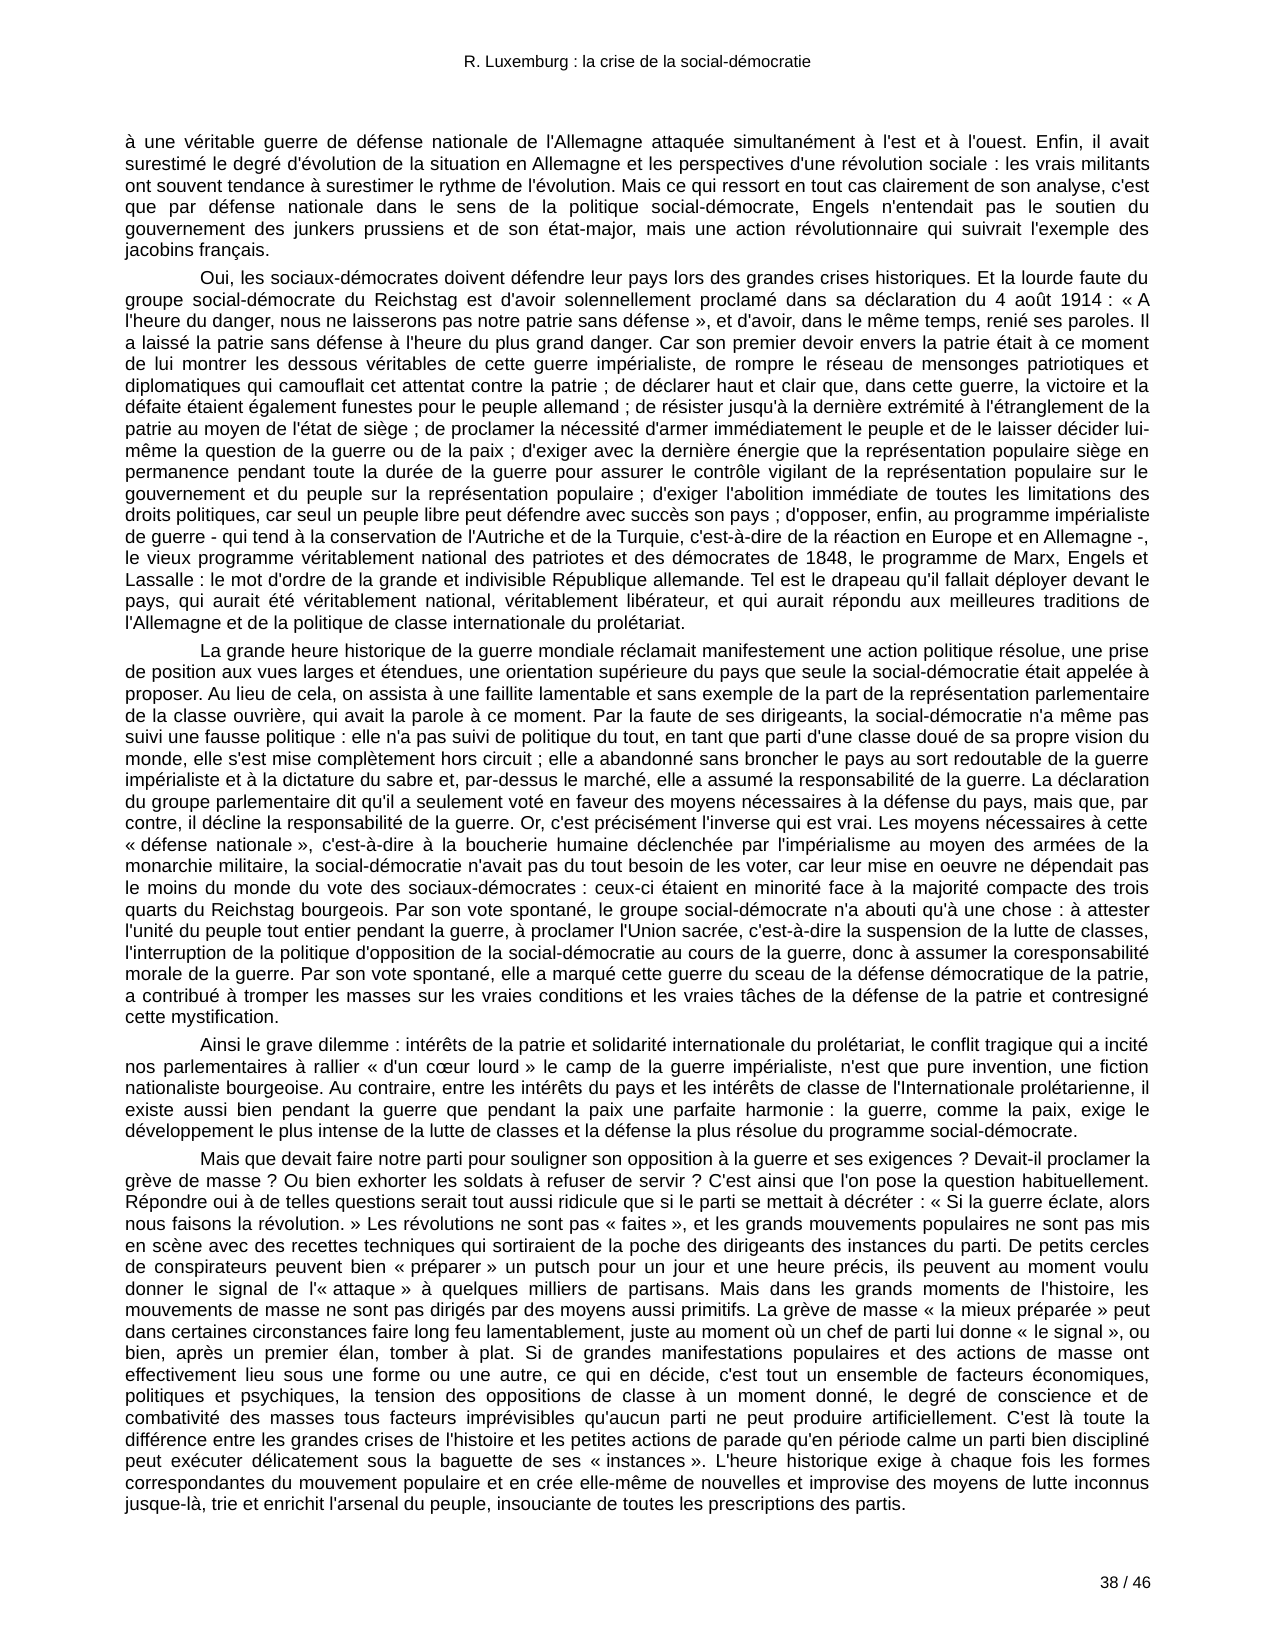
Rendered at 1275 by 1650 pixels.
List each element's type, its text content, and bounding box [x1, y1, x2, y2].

text La grande heure historique de la guerre mondiale réclamait manifestement une action politique résolue, une prise de position aux vues larges et étendues, une orientation supérieure du pays que seule la social-démocratie était appelée à proposer. Au lieu de cela, on assista à une faillite lamentable et sans exemple de la part de la représentation parlementaire de la classe ouvrière, qui avait la parole à ce moment. Par la faute de ses dirigeants, la social-démocratie n'a même pas suivi une fausse politique : elle n'a pas suivi de politique du tout, en tant que parti d'une classe doué de sa propre vision du monde, elle s'est mise complètement hors circuit ; elle a abandonné sans broncher le pays au sort redoutable de la guerre impérialiste et à la dictature du sabre et, par-dessus le marché, elle a assumé la responsabilité de la guerre. La déclaration du groupe parlementaire dit qu'il a seulement voté en faveur des moyens nécessaires à la défense du pays, mais que, par contre, il décline la responsabilité de la guerre. Or, c'est précisément l'inverse qui est vrai. Les moyens nécessaires à cette « défense nationale », c'est-à-dire à la boucherie humaine déclenchée par l'impérialisme au moyen des armées de la monarchie militaire, la social-démocratie n'avait pas du tout besoin de les voter, car leur mise en oeuvre ne dépendait pas le moins du monde du vote des sociaux-démocrates : ceux-ci étaient en minorité face à la majorité compacte des trois quarts du Reichstag bourgeois. Par son vote spontané, le groupe social-démocrate n'a abouti qu'à une chose : à attester l'unité du peuple tout entier pendant la guerre, à proclamer l'Union sacrée, c'est-à-dire la suspension de la lutte de classes, l'interruption de la politique d'opposition de la social-démocratie au cours de la guerre, donc à assumer la coresponsabilité morale de la guerre. Par son vote spontané, elle a marqué cette guerre du sceau de la défense démocratique de la patrie, a contribué à tromper les masses sur les vraies conditions et les vraies tâches de la défense de la patrie et contresigné cette mystification. [125, 640, 1150, 1028]
text à une véritable guerre de défense nationale de l'Allemagne attaquée simultanément à l'est et à l'ouest. Enfin, il avait surestimé le degré d'évolution de la situation en Allemagne et les perspectives d'une révolution sociale : les vrais militants ont souvent tendance à surestimer le rythme de l'évolution. Mais ce qui ressort en tout cas clairement de son analyse, c'est que par défense nationale dans le sens de la politique social-démocrate, Engels n'entendait pas le soutien du gouvernement des junkers prussiens et de son état-major, mais une action révolutionnaire qui suivrait l'exemple des jacobins français. [125, 131, 1150, 261]
text Oui, les sociaux-démocrates doivent défendre leur pays lors des grandes crises historiques. Et la lourde faute du groupe social-démocrate du Reichstag est d'avoir solennellement proclamé dans sa déclaration du 4 août 1914 : « A l'heure du danger, nous ne laisserons pas notre patrie sans défense », et d'avoir, dans le même temps, renié ses paroles. Il a laissé la patrie sans défense à l'heure du plus grand danger. Car son premier devoir envers la patrie était à ce moment de lui montrer les dessous véritables de cette guerre impérialiste, de rompre le réseau de mensonges patriotiques et diplomatiques qui camouflait cet attentat contre la patrie ; de déclarer haut et clair que, dans cette guerre, la victoire et la défaite étaient également funestes pour le peuple allemand ; de résister jusqu'à la dernière extrémité à l'étranglement de la patrie au moyen de l'état de siège ; de proclamer la nécessité d'armer immédiatement le peuple et de le laisser décider lui-même la question de la guerre ou de la paix ; d'exiger avec la dernière énergie que la représentation populaire siège en permanence pendant toute la durée de la guerre pour assurer le contrôle vigilant de la représentation populaire sur le gouvernement et du peuple sur la représentation populaire ; d'exiger l'abolition immédiate de toutes les limitations des droits politiques, car seul un peuple libre peut défendre avec succès son pays ; d'opposer, enfin, au programme impérialiste de guerre - qui tend à la conservation de l'Autriche et de la Turquie, c'est-à-dire de la réaction en Europe et en Allemagne -, le vieux programme véritablement national des patriotes et des démocrates de 1848, le programme de Marx, Engels et Lassalle : le mot d'ordre de la grande et indivisible République allemande. Tel est le drapeau qu'il fallait déployer devant le pays, qui aurait été véritablement national, véritablement libérateur, et qui aurait répondu aux meilleures traditions de l'Allemagne et de la politique de classe internationale du prolétariat. [125, 267, 1150, 633]
text Ainsi le grave dilemme : intérêts de la patrie et solidarité internationale du prolétariat, le conflit tragique qui a incité nos parlementaires à rallier « d'un cœur lourd » le camp de la guerre impérialiste, n'est que pure invention, une fiction nationaliste bourgeoise. Au contraire, entre les intérêts du pays et les intérêts de classe de l'Internationale prolétarienne, il existe aussi bien pendant la guerre que pendant la paix une parfaite harmonie : la guerre, comme la paix, exige le développement le plus intense de la lutte de classes et la défense la plus résolue du programme social-démocrate. [125, 1034, 1150, 1142]
text Mais que devait faire notre parti pour souligner son opposition à la guerre et ses exigences ? Devait-il proclamer la grève de masse ? Ou bien exhorter les soldats à refuser de servir ? C'est ainsi que l'on pose la question habituellement. Répondre oui à de telles questions serait tout aussi ridicule que si le parti se mettait à décréter : « Si la guerre éclate, alors nous faisons la révolution. » Les révolutions ne sont pas « faites », et les grands mouvements populaires ne sont pas mis en scène avec des recettes techniques qui sortiraient de la poche des dirigeants des instances du parti. De petits cercles de conspirateurs peuvent bien « préparer » un putsch pour un jour et une heure précis, ils peuvent au moment voulu donner le signal de l'« attaque » à quelques milliers de partisans. Mais dans les grands moments de l'histoire, les mouvements de masse ne sont pas dirigés par des moyens aussi primitifs. La grève de masse « la mieux préparée » peut dans certaines circonstances faire long feu lamentablement, juste au moment où un chef de parti lui donne « le signal », ou bien, après un premier élan, tomber à plat. Si de grandes manifestations populaires et des actions de masse ont effectivement lieu sous une forme ou une autre, ce qui en décide, c'est tout un ensemble de facteurs économiques, politiques et psychiques, la tension des oppositions de classe à un moment donné, le degré de conscience et de combativité des masses tous facteurs imprévisibles qu'aucun parti ne peut produire artificiellement. C'est là toute la différence entre les grandes crises de l'histoire et les petites actions de parade qu'en période calme un parti bien discipliné peut exécuter délicatement sous la baguette de ses « instances ». L'heure historique exige à chaque fois les formes correspondantes du mouvement populaire et en crée elle-même de nouvelles et improvise des moyens de lutte inconnus jusque-là, trie et enrichit l'arsenal du peuple, insouciante de toutes les prescriptions des partis. [125, 1148, 1150, 1515]
